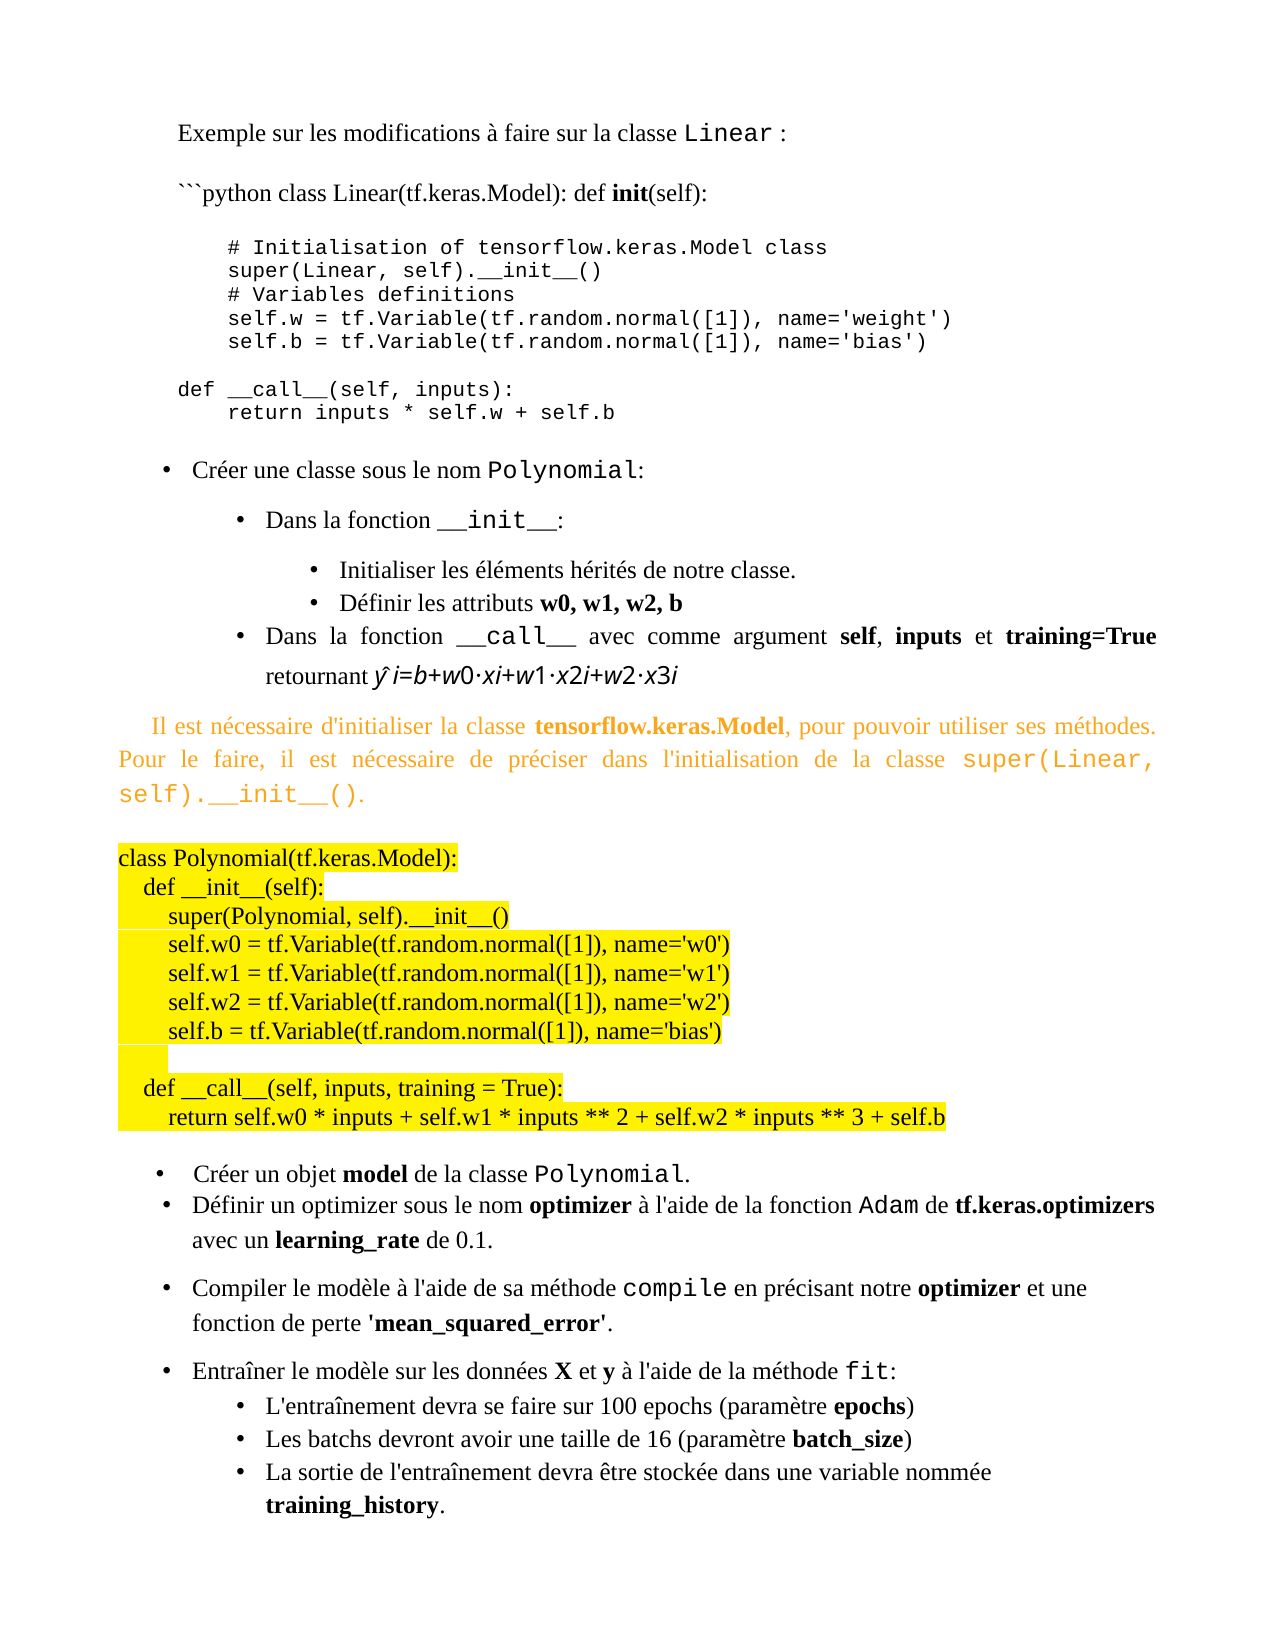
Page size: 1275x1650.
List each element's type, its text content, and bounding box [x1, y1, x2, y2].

text self.b = tf.Variable(tf.random.normal([1]), name='bias') [177, 331, 1098, 355]
text self.w1 = tf.Variable(tf.random.normal([1]), name='w1') [118, 958, 1157, 987]
text class Polynomial(tf.keras.Model): [118, 843, 1157, 872]
list Créer un objet model de la classe Polynomial. [156, 1159, 1157, 1190]
list Dans la fonction __call__ avec comme argument self, inputs et training=True retournant ŷ i=b+w0⋅xi+w1⋅x2i+w2⋅x3i [236, 621, 1157, 691]
text Il est nécessaire d'initialiser la classe tensorflow.keras.Model, pour pouvoir utiliser ses méthodes. Pour le faire, il est nécessaire de préciser dans l'initialisation de la classe super(Linear, self).__init__(). [118, 711, 1157, 810]
text Exemple sur les modifications à faire sur la classe Linear : [177, 118, 1098, 149]
list L'entraînement devra se faire sur 100 epochs (paramètre epochs) [236, 1391, 1157, 1420]
text def __init__(self): [118, 872, 1157, 901]
text return self.w0 * inputs + self.w1 * inputs ** 2 + self.w2 * inputs ** 3 + self.b [118, 1102, 1157, 1131]
list Définir les attributs w0, w1, w2, b [309, 588, 1157, 617]
list Compiler le modèle à l'aide de sa méthode compile en précisant notre optimizer et une fonction de perte 'mean_squared_error'. [162, 1273, 1157, 1337]
text return inputs * self.w + self.b [177, 402, 1098, 426]
text # Variables definitions [177, 284, 1098, 308]
text # Initialisation of tensorflow.keras.Model class [177, 237, 1098, 260]
list Définir un optimizer sous le nom optimizer à l'aide de la fonction Adam de tf.keras.optimizers avec un learning_rate de 0.1. [162, 1190, 1157, 1254]
list Les batchs devront avoir une taille de 16 (paramètre batch_size) [236, 1424, 1157, 1453]
text self.w2 = tf.Variable(tf.random.normal([1]), name='w2') [118, 987, 1157, 1016]
text self.w0 = tf.Variable(tf.random.normal([1]), name='w0') [118, 929, 1157, 958]
list Dans la fonction __init__: [236, 505, 1157, 536]
text def __call__(self, inputs, training = True): [118, 1073, 1157, 1102]
text self.w = tf.Variable(tf.random.normal([1]), name='weight') [177, 308, 1098, 331]
text super(Polynomial, self).__init__() [118, 901, 1157, 929]
list Initialiser les éléments hérités de notre classe. [309, 555, 1157, 584]
list Entraîner le modèle sur les données X et y à l'aide de la méthode fit: [162, 1356, 1157, 1387]
list La sortie de l'entraînement devra être stockée dans une variable nommée training_history. [236, 1457, 1157, 1519]
text def __call__(self, inputs): [177, 378, 1098, 402]
list Créer une classe sous le nom Polynomial: [162, 455, 1157, 486]
text super(Linear, self).__init__() [177, 260, 1098, 284]
text self.b = tf.Variable(tf.random.normal([1]), name='bias') [118, 1016, 1157, 1044]
text ```python class Linear(tf.keras.Model): def init(self): [177, 178, 1098, 207]
